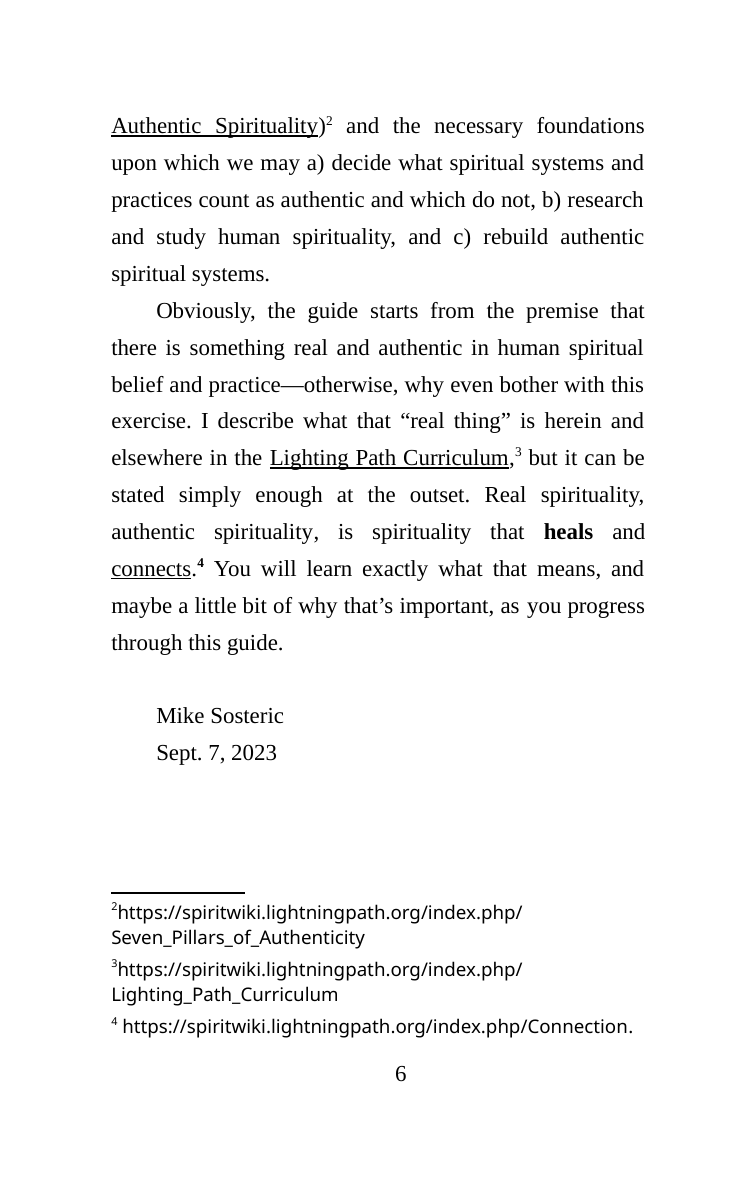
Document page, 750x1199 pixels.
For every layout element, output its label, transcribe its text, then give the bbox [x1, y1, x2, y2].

text Mike Sosteric [111, 702, 645, 729]
text Sept. 7, 2023 [111, 739, 645, 766]
text Obviously, the guide starts from the premise that there is something real and authentic in human spiritual belief and practice—otherwise, why even bother with this exercise. I describe what that “real thing” is herein and elsewhere in the Lighting Path Curriculum, but it can be stated simply enough at the outset. Real spirituality, authentic spirituality, is spirituality that heals and connects. You will learn exactly what that means, and maybe a little bit of why that’s important, as you progress through this guide. [111, 297, 645, 655]
text https://spiritwiki.lightningpath.org/index.php/Lighting_Path_Curriculum [111, 956, 645, 1007]
text Authentic Spirituality) and the necessary foundations upon which we may a) decide what spiritual systems and practices count as authentic and which do not, b) research and study human spirituality, and c) rebuild authentic spiritual systems. [111, 112, 645, 286]
text https://spiritwiki.lightningpath.org/index.php/Seven_Pillars_of_Authenticity [111, 899, 645, 950]
text https://spiritwiki.lightningpath.org/index.php/Connection. [111, 1013, 645, 1039]
